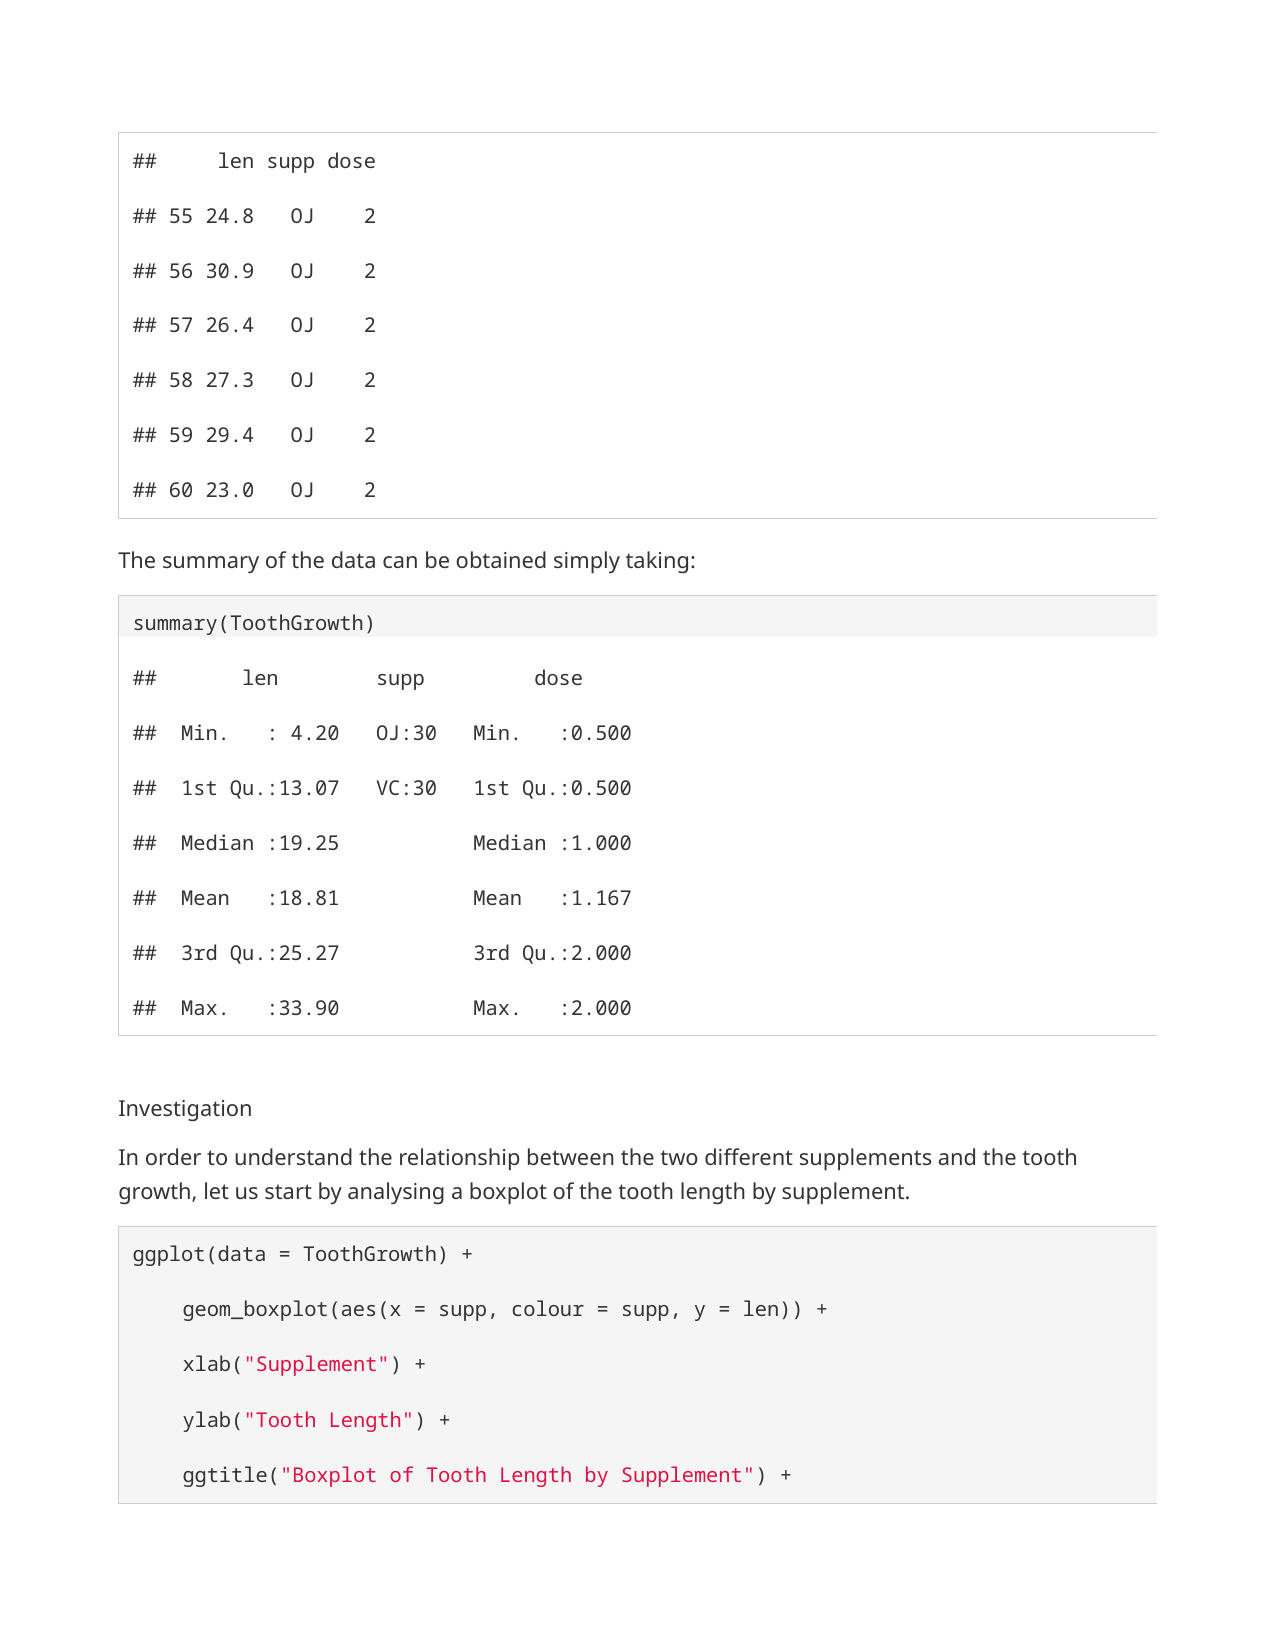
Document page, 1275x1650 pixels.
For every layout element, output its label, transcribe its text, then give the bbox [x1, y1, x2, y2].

text ## len supp dose [119, 649, 1157, 691]
text ggtitle("Boxplot of Tooth Length by Supplement") + [119, 1447, 1157, 1503]
text ## 59 29.4 OJ 2 [119, 407, 1157, 449]
text ggplot(data = ToothGrowth) + [119, 1227, 1157, 1268]
text ylab("Tooth Length") + [119, 1391, 1157, 1433]
text ## Mean :18.81 Mean :1.167 [119, 869, 1157, 911]
text ## 1st Qu.:13.07 VC:30 1st Qu.:0.500 [119, 759, 1157, 801]
subtitle Investigation [118, 1093, 1157, 1123]
text ## 58 27.3 OJ 2 [119, 352, 1157, 394]
text The summary of the data can be obtained simply taking: [118, 545, 1157, 575]
text ## Median :19.25 Median :1.000 [119, 814, 1157, 856]
text In order to understand the relationship between the two different supplements and the tooth growth, let us start by analysing a boxplot of the tooth length by supplement. [118, 1142, 1157, 1206]
text ## len supp dose [119, 133, 1157, 174]
text ## 55 24.8 OJ 2 [119, 187, 1157, 229]
text summary(ToothGrowth) [119, 596, 1157, 637]
text ## 60 23.0 OJ 2 [119, 462, 1157, 518]
text ## Max. :33.90 Max. :2.000 [119, 979, 1157, 1035]
text xlab("Supplement") + [119, 1336, 1157, 1378]
text ## 57 26.4 OJ 2 [119, 297, 1157, 339]
text geom_boxplot(aes(x = supp, colour = supp, y = len)) + [119, 1281, 1157, 1323]
text ## 56 30.9 OJ 2 [119, 242, 1157, 284]
text ## 3rd Qu.:25.27 3rd Qu.:2.000 [119, 924, 1157, 966]
text ## Min. : 4.20 OJ:30 Min. :0.500 [119, 704, 1157, 746]
